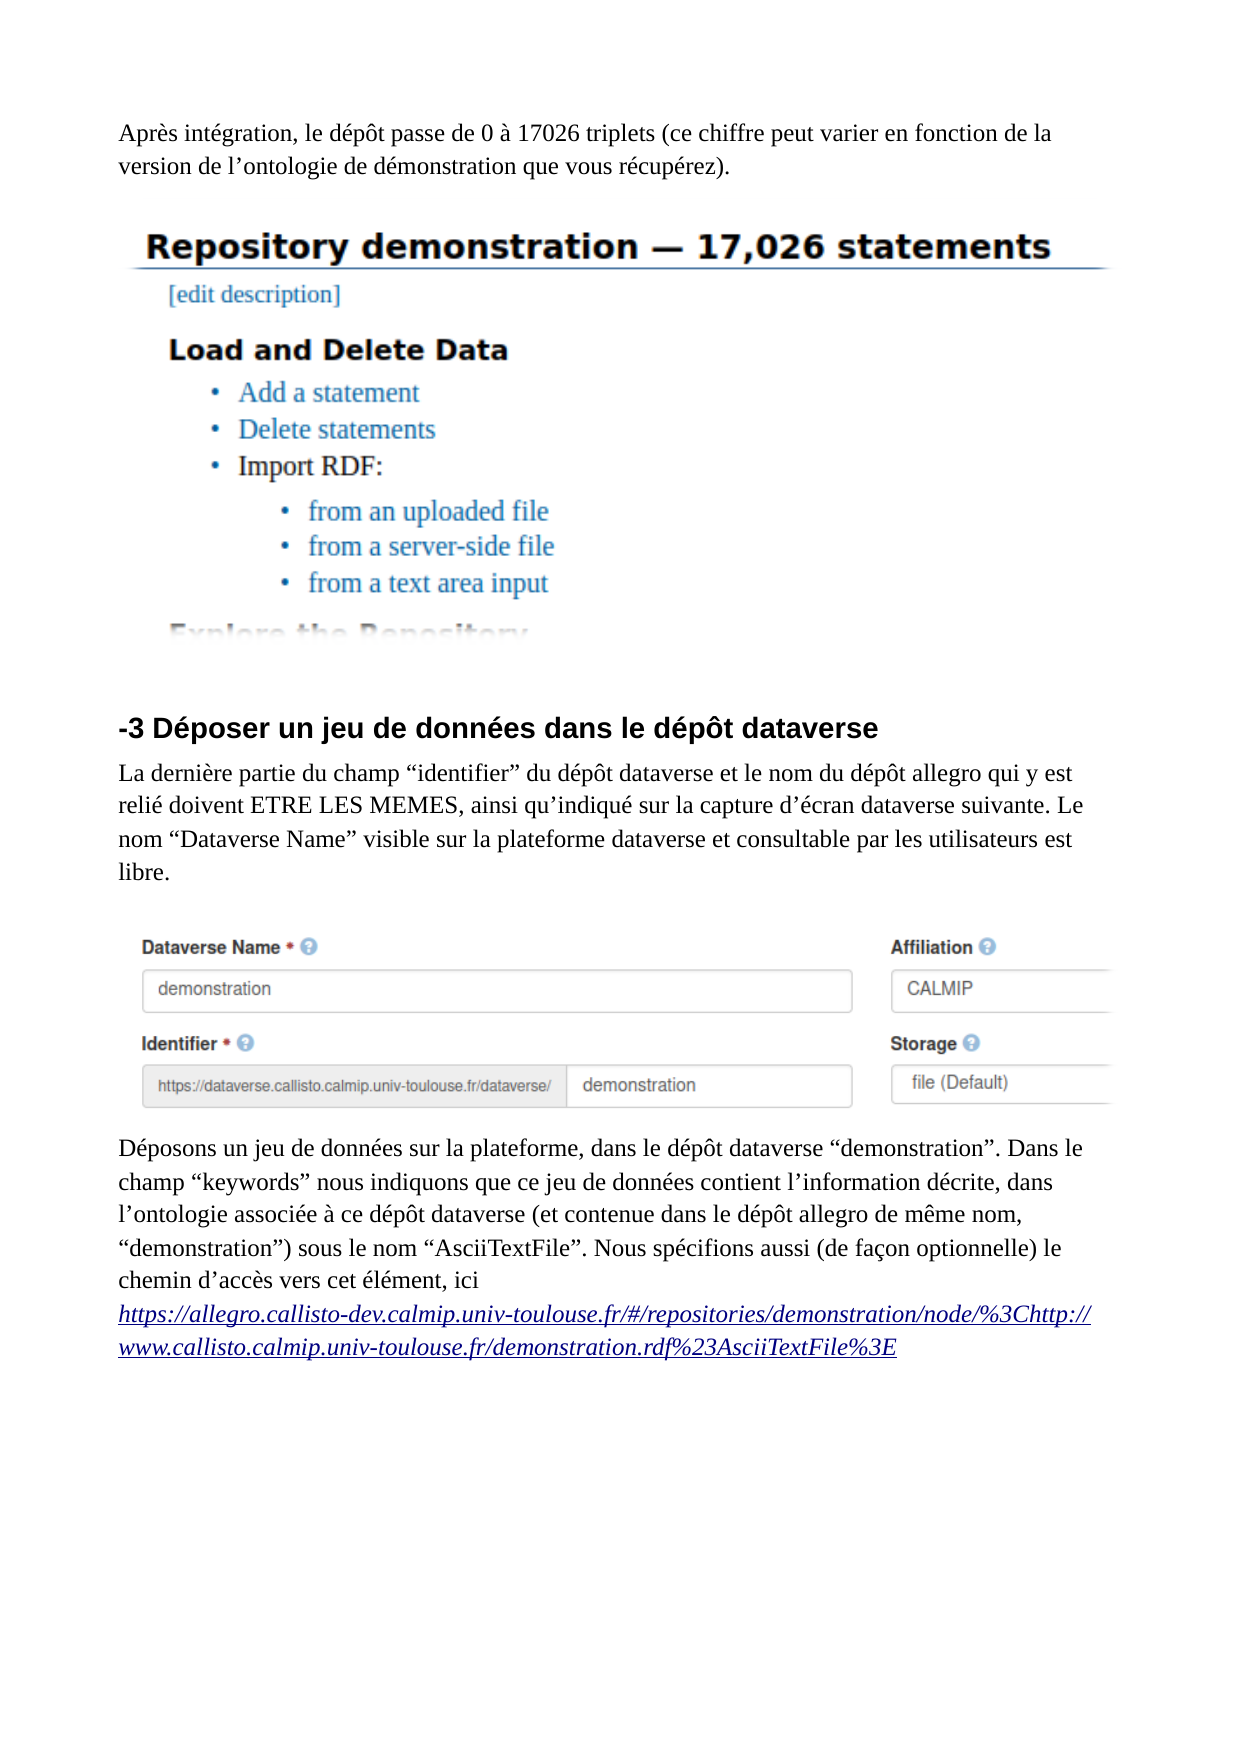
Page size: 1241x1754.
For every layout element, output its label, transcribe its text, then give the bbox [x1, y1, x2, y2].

text La dernière partie du champ “identifier” du dépôt dataverse et le nom du dépôt allegro qui y est relié doivent ETRE LES MEMES, ainsi qu’indiqué sur la capture d’écran dataverse suivante. Le nom “Dataverse Name” visible sur la plateforme dataverse et consultable par les utilisateurs est libre. [118, 758, 1122, 885]
subtitle -3 Déposer un jeu de données dans le dépôt dataverse [118, 711, 1122, 745]
picture [118, 904, 1123, 1130]
text Après intégration, le dépôt passe de 0 à 17026 triplets (ce chiffre peut varier en fonction de la version de l’ontologie de démonstration que vous récupérez). [118, 118, 1122, 180]
picture [118, 198, 1123, 645]
text Déposons un jeu de données sur la plateforme, dans le dépôt dataverse “demonstration”. Dans le champ “keywords” nous indiquons que ce jeu de données contient l’information décrite, dans l’ontologie associée à ce dépôt dataverse (et contenue dans le dépôt allegro de même nom, “demonstration”) sous le nom “AsciiTextFile”. Nous spécifions aussi (de façon optionnelle) le chemin d’accès vers cet élément, ici https://allegro.callisto-dev.calmip.univ-toulouse.fr/#/repositories/demonstration/node/%3Chttp://www.callisto.calmip.univ-toulouse.fr/demonstration.rdf%23AsciiTextFile%3E [118, 1130, 1122, 1360]
